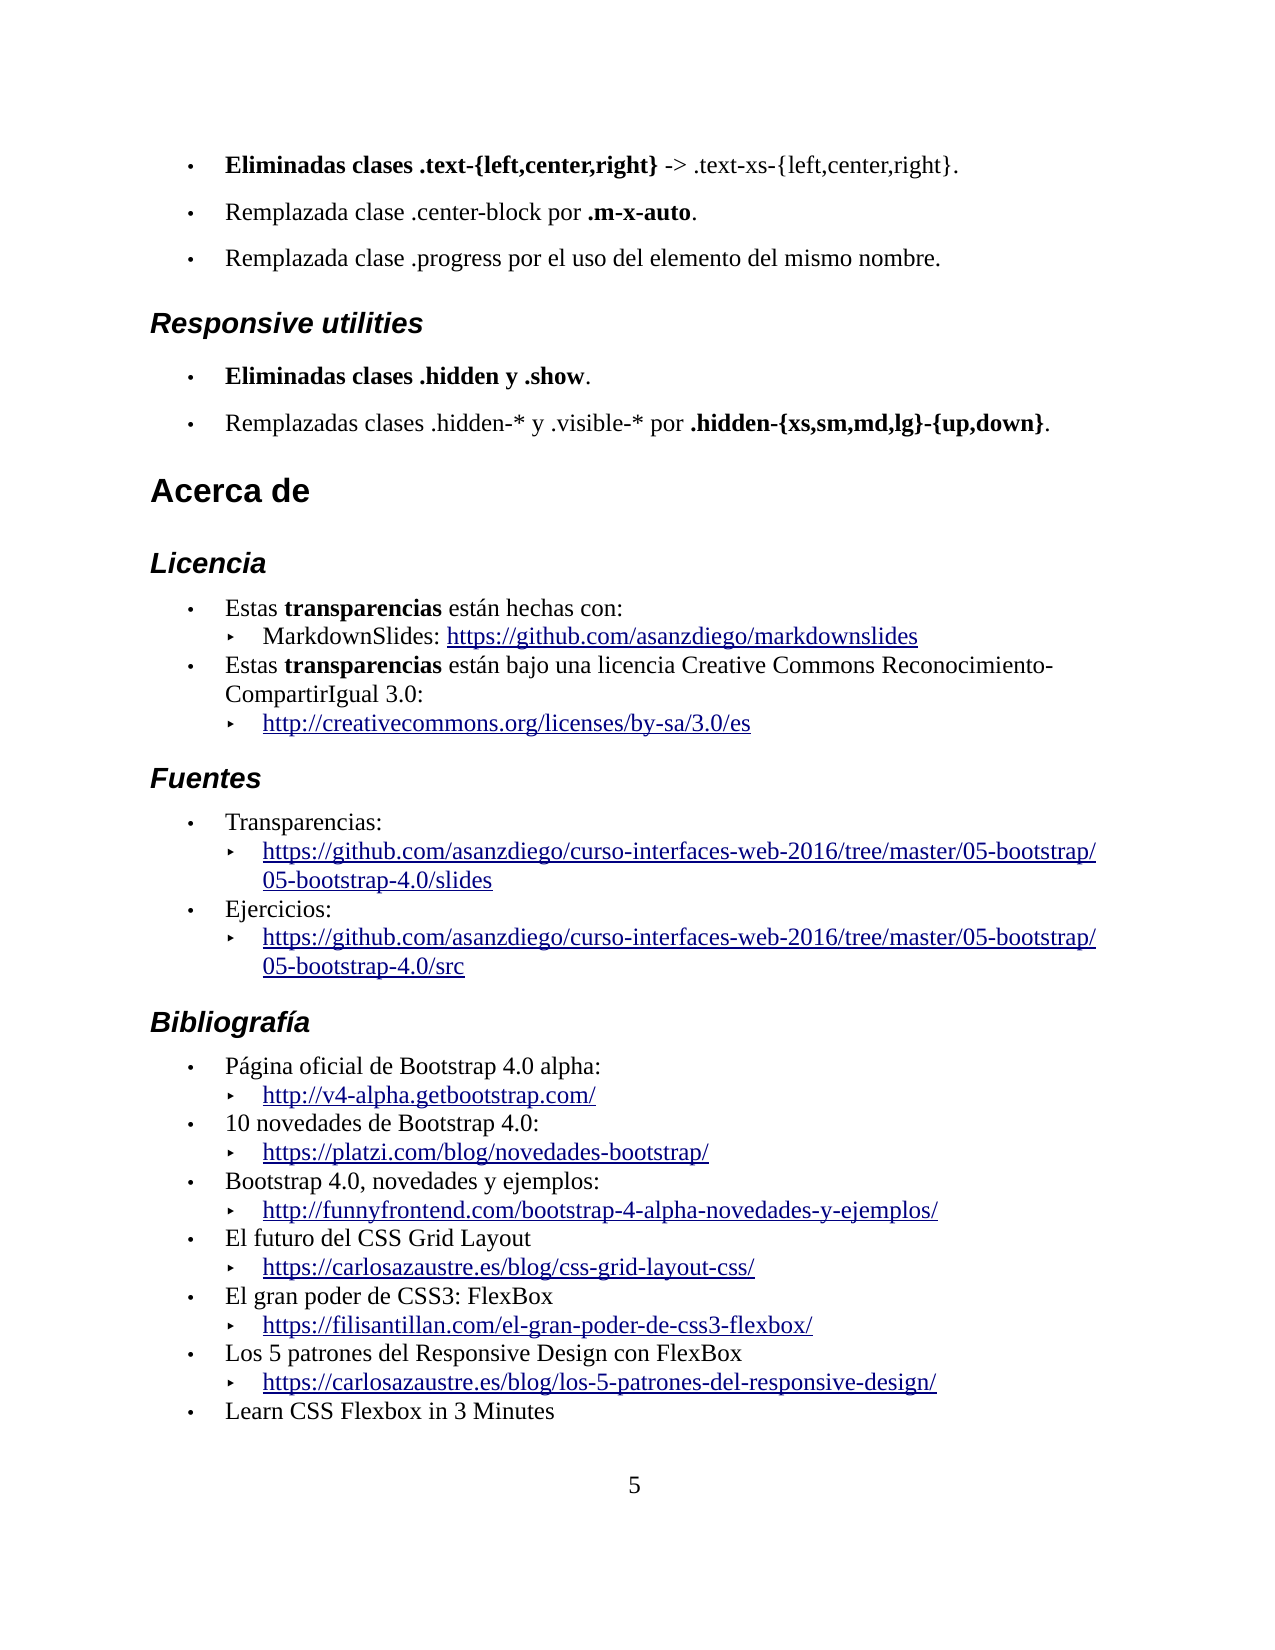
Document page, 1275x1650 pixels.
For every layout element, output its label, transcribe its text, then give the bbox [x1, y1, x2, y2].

list Remplazada clase .progress por el uso del elemento del mismo nombre. [187, 243, 1125, 272]
list Página oficial de Bootstrap 4.0 alpha: [187, 1051, 1125, 1080]
list https://github.com/asanzdiego/curso-interfaces-web-2016/tree/master/05-bootstrap/05-bootstrap-4.0/src [225, 922, 1125, 980]
list Learn CSS Flexbox in 3 Minutes [187, 1396, 1125, 1425]
list Transparencias: [187, 807, 1125, 836]
list El futuro del CSS Grid Layout [187, 1223, 1125, 1252]
list https://carlosazaustre.es/blog/css-grid-layout-css/ [225, 1252, 1125, 1281]
list http://funnyfrontend.com/bootstrap-4-alpha-novedades-y-ejemplos/ [225, 1195, 1125, 1223]
list http://v4-alpha.getbootstrap.com/ [225, 1080, 1125, 1108]
list Ejercicios: [187, 894, 1125, 922]
list MarkdownSlides: https://github.com/asanzdiego/markdownslides [225, 621, 1125, 650]
list Remplazada clase .center-block por .m-x-auto. [187, 197, 1125, 225]
list Los 5 patrones del Responsive Design con FlexBox [187, 1338, 1125, 1367]
subtitle Acerca de [150, 470, 1125, 509]
list Estas transparencias están bajo una licencia Creative Commons Reconocimiento-CompartirIgual 3.0: [187, 650, 1125, 708]
list El gran poder de CSS3: FlexBox [187, 1281, 1125, 1310]
subtitle Fuentes [150, 761, 1125, 795]
list http://creativecommons.org/licenses/by-sa/3.0/es [225, 708, 1125, 736]
list Eliminadas clases .hidden y .show. [187, 361, 1125, 390]
subtitle Responsive utilities [150, 306, 1125, 339]
list Eliminadas clases .text-{left,center,right} -> .text-xs-{left,center,right}. [187, 150, 1125, 179]
list Bootstrap 4.0, novedades y ejemplos: [187, 1166, 1125, 1195]
list https://github.com/asanzdiego/curso-interfaces-web-2016/tree/master/05-bootstrap/05-bootstrap-4.0/slides [225, 836, 1125, 894]
list Estas transparencias están hechas con: [187, 593, 1125, 621]
list 10 novedades de Bootstrap 4.0: [187, 1108, 1125, 1137]
list https://carlosazaustre.es/blog/los-5-patrones-del-responsive-design/ [225, 1367, 1125, 1396]
list Remplazadas clases .hidden-* y .visible-* por .hidden-{xs,sm,md,lg}-{up,down}. [187, 408, 1125, 436]
list https://platzi.com/blog/novedades-bootstrap/ [225, 1137, 1125, 1166]
subtitle Bibliografía [150, 1005, 1125, 1038]
list https://filisantillan.com/el-gran-poder-de-css3-flexbox/ [225, 1310, 1125, 1338]
subtitle Licencia [150, 547, 1125, 580]
